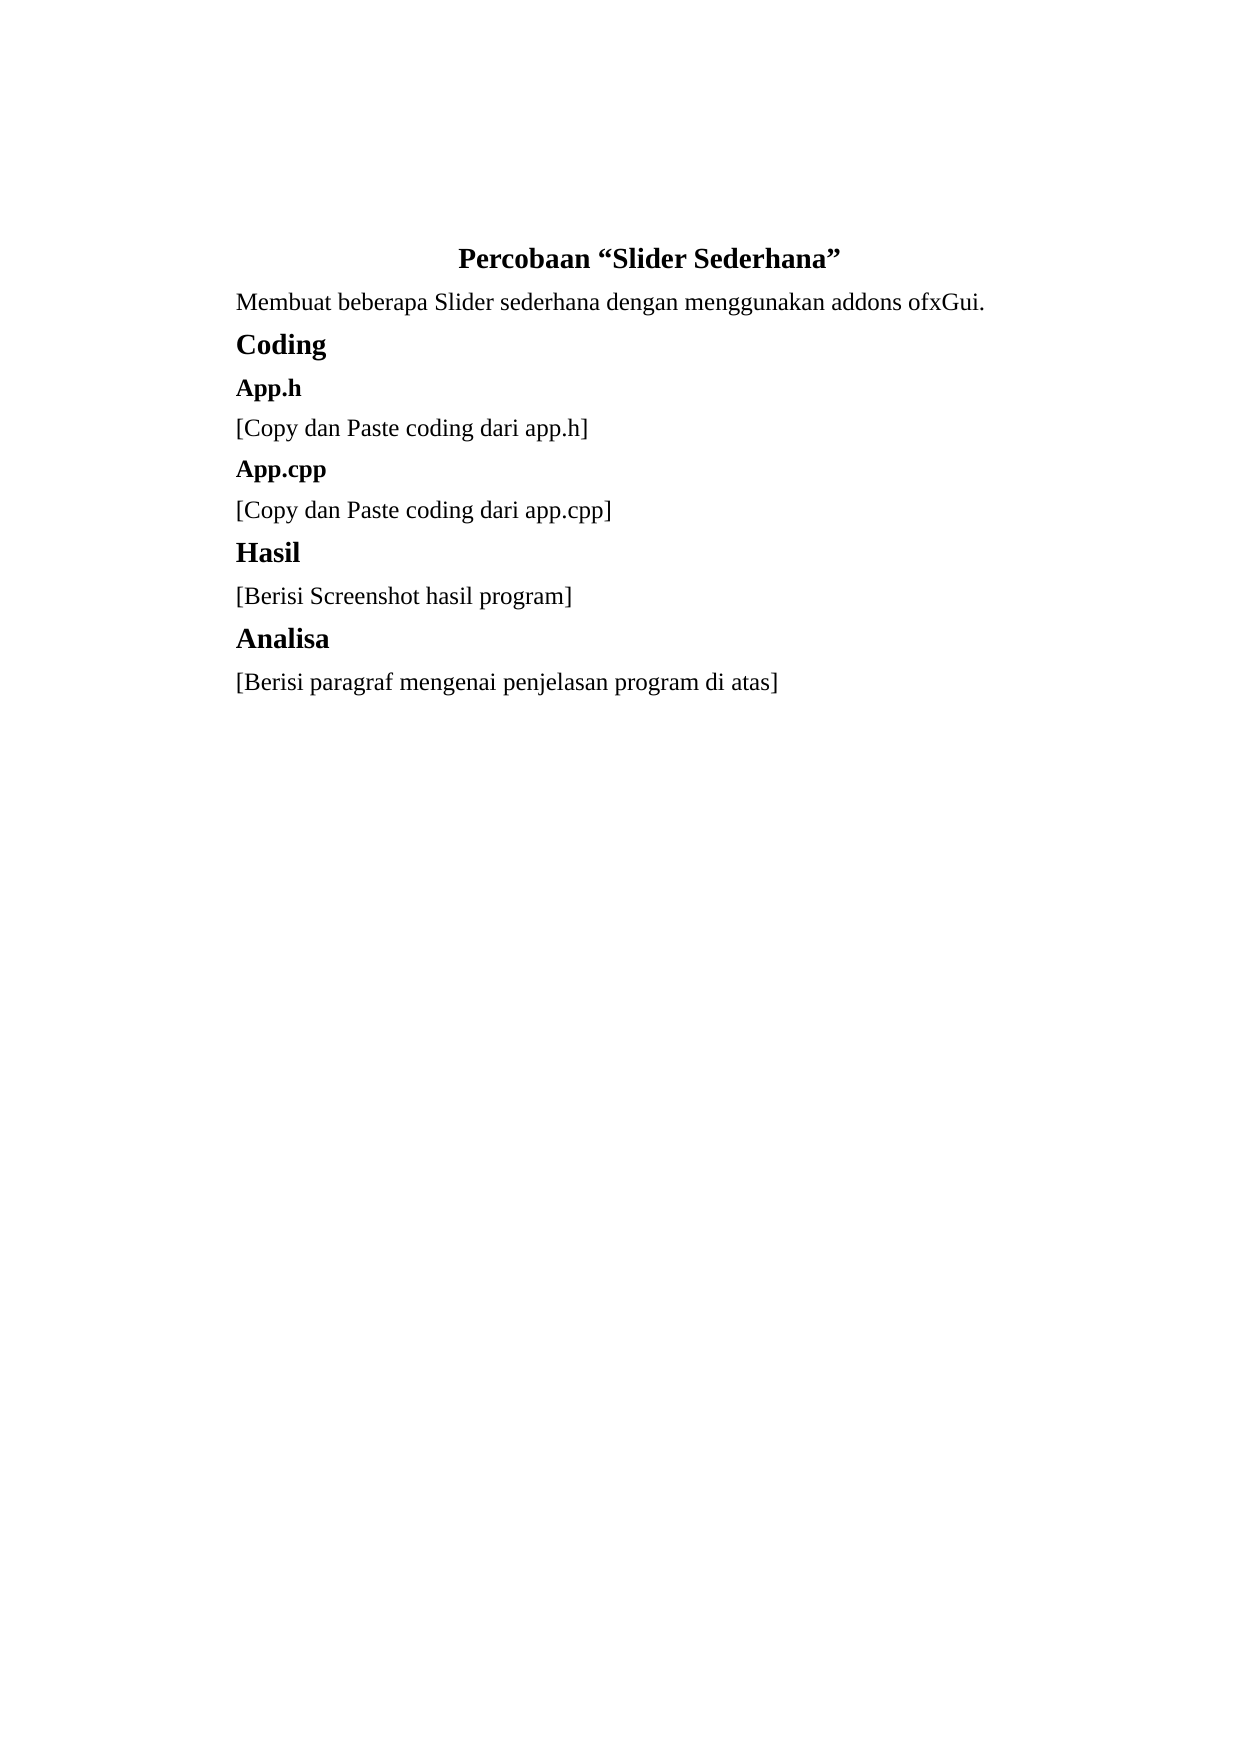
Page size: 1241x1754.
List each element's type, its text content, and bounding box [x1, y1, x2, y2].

text Membuat beberapa Slider sederhana dengan menggunakan addons ofxGui. [236, 287, 1063, 316]
text Analisa [236, 621, 1063, 655]
text [Berisi Screenshot hasil program] [236, 581, 1063, 609]
text App.cpp [236, 454, 1063, 483]
text [Copy dan Paste coding dari app.cpp] [236, 495, 1063, 523]
text [Copy dan Paste coding dari app.h] [236, 413, 1063, 442]
text Hasil [236, 535, 1063, 569]
text [Berisi paragraf mengenai penjelasan program di atas] [236, 667, 1063, 696]
text Percobaan “Slider Sederhana” [236, 241, 1063, 275]
text Coding [236, 327, 1063, 361]
text App.h [236, 373, 1063, 402]
